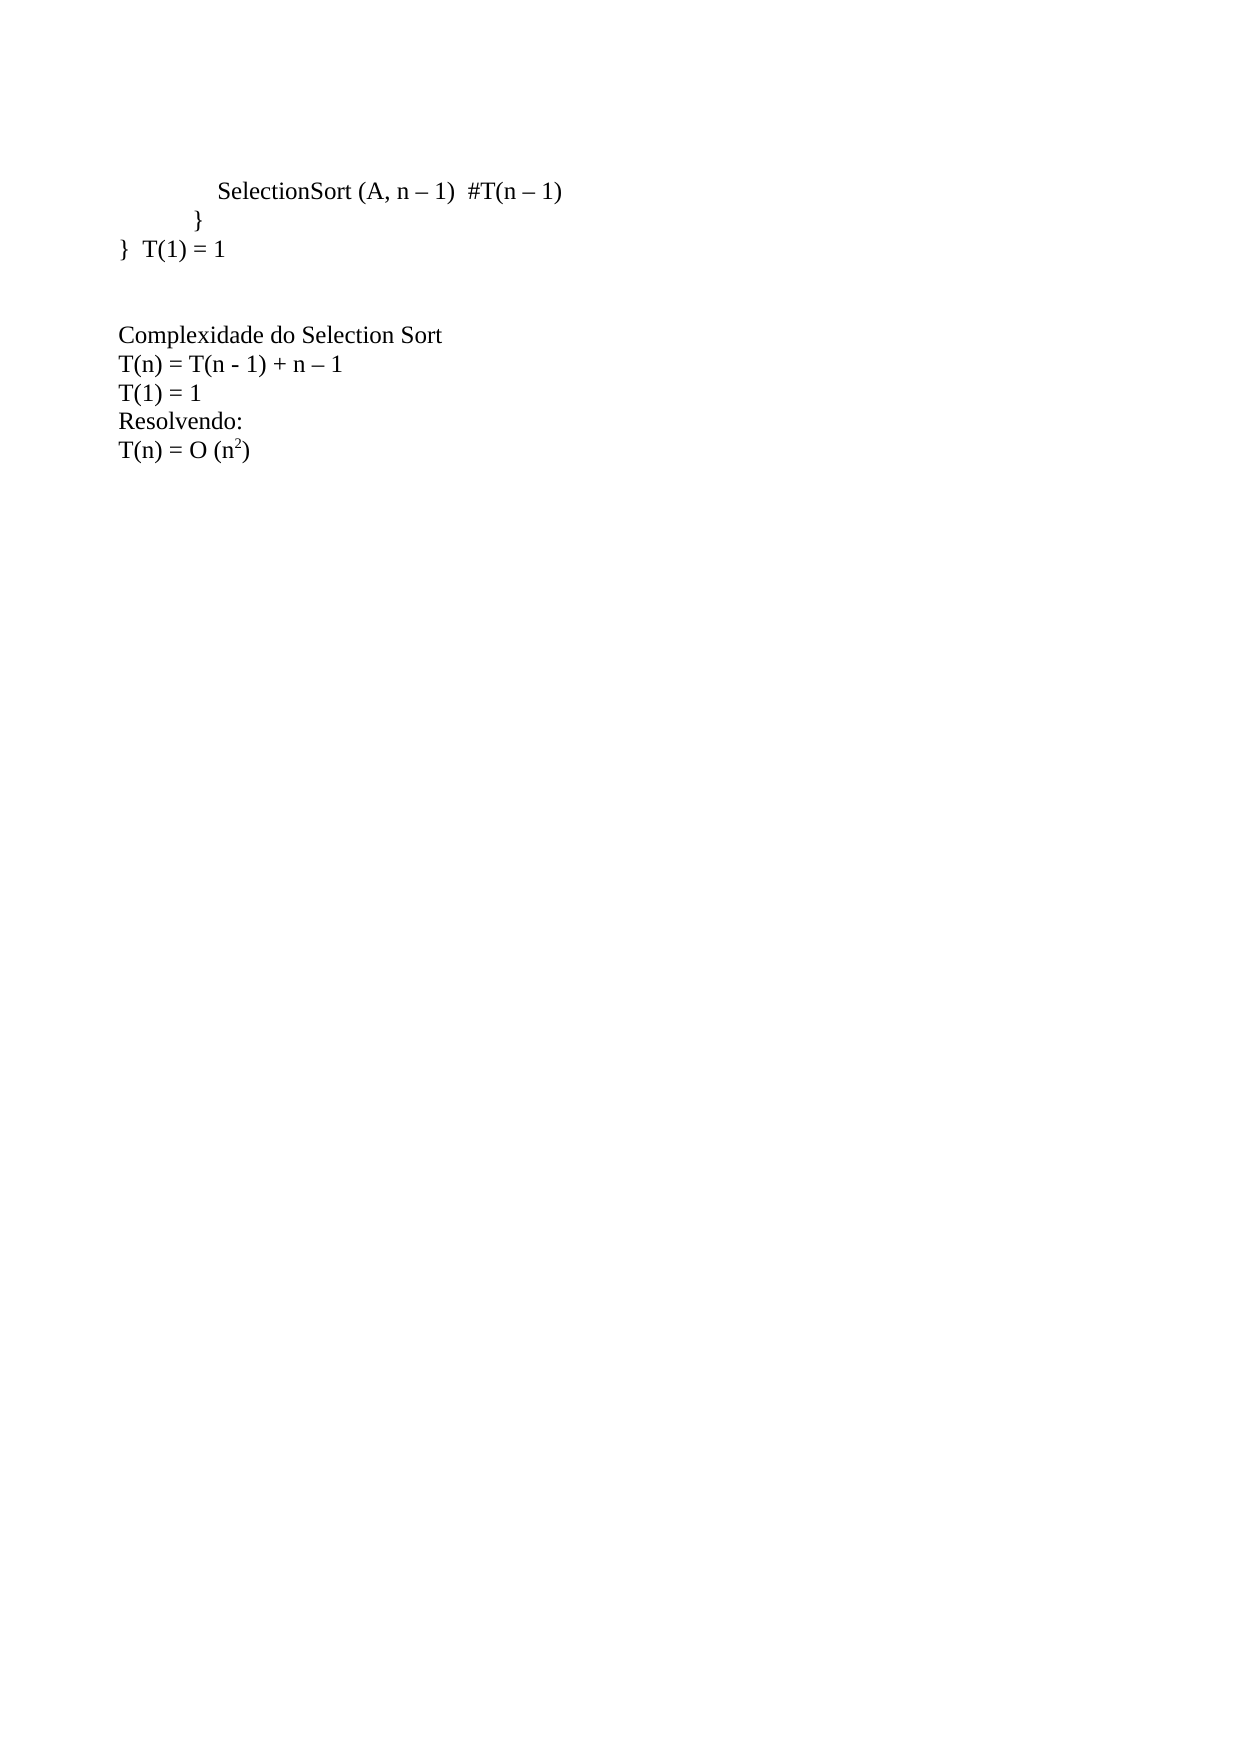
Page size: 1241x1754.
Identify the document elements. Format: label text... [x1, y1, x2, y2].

text T(1) = 1 [118, 378, 1122, 406]
text Resolvendo: [118, 406, 1122, 435]
text T(n) = O (n2) [118, 435, 1122, 464]
text } [118, 205, 1122, 234]
text T(n) = T(n - 1) + n – 1 [118, 349, 1122, 378]
text Complexidade do Selection Sort [118, 320, 1122, 349]
text } T(1) = 1 [118, 234, 1122, 263]
text SelectionSort (A, n – 1) #T(n – 1) [118, 176, 1122, 205]
